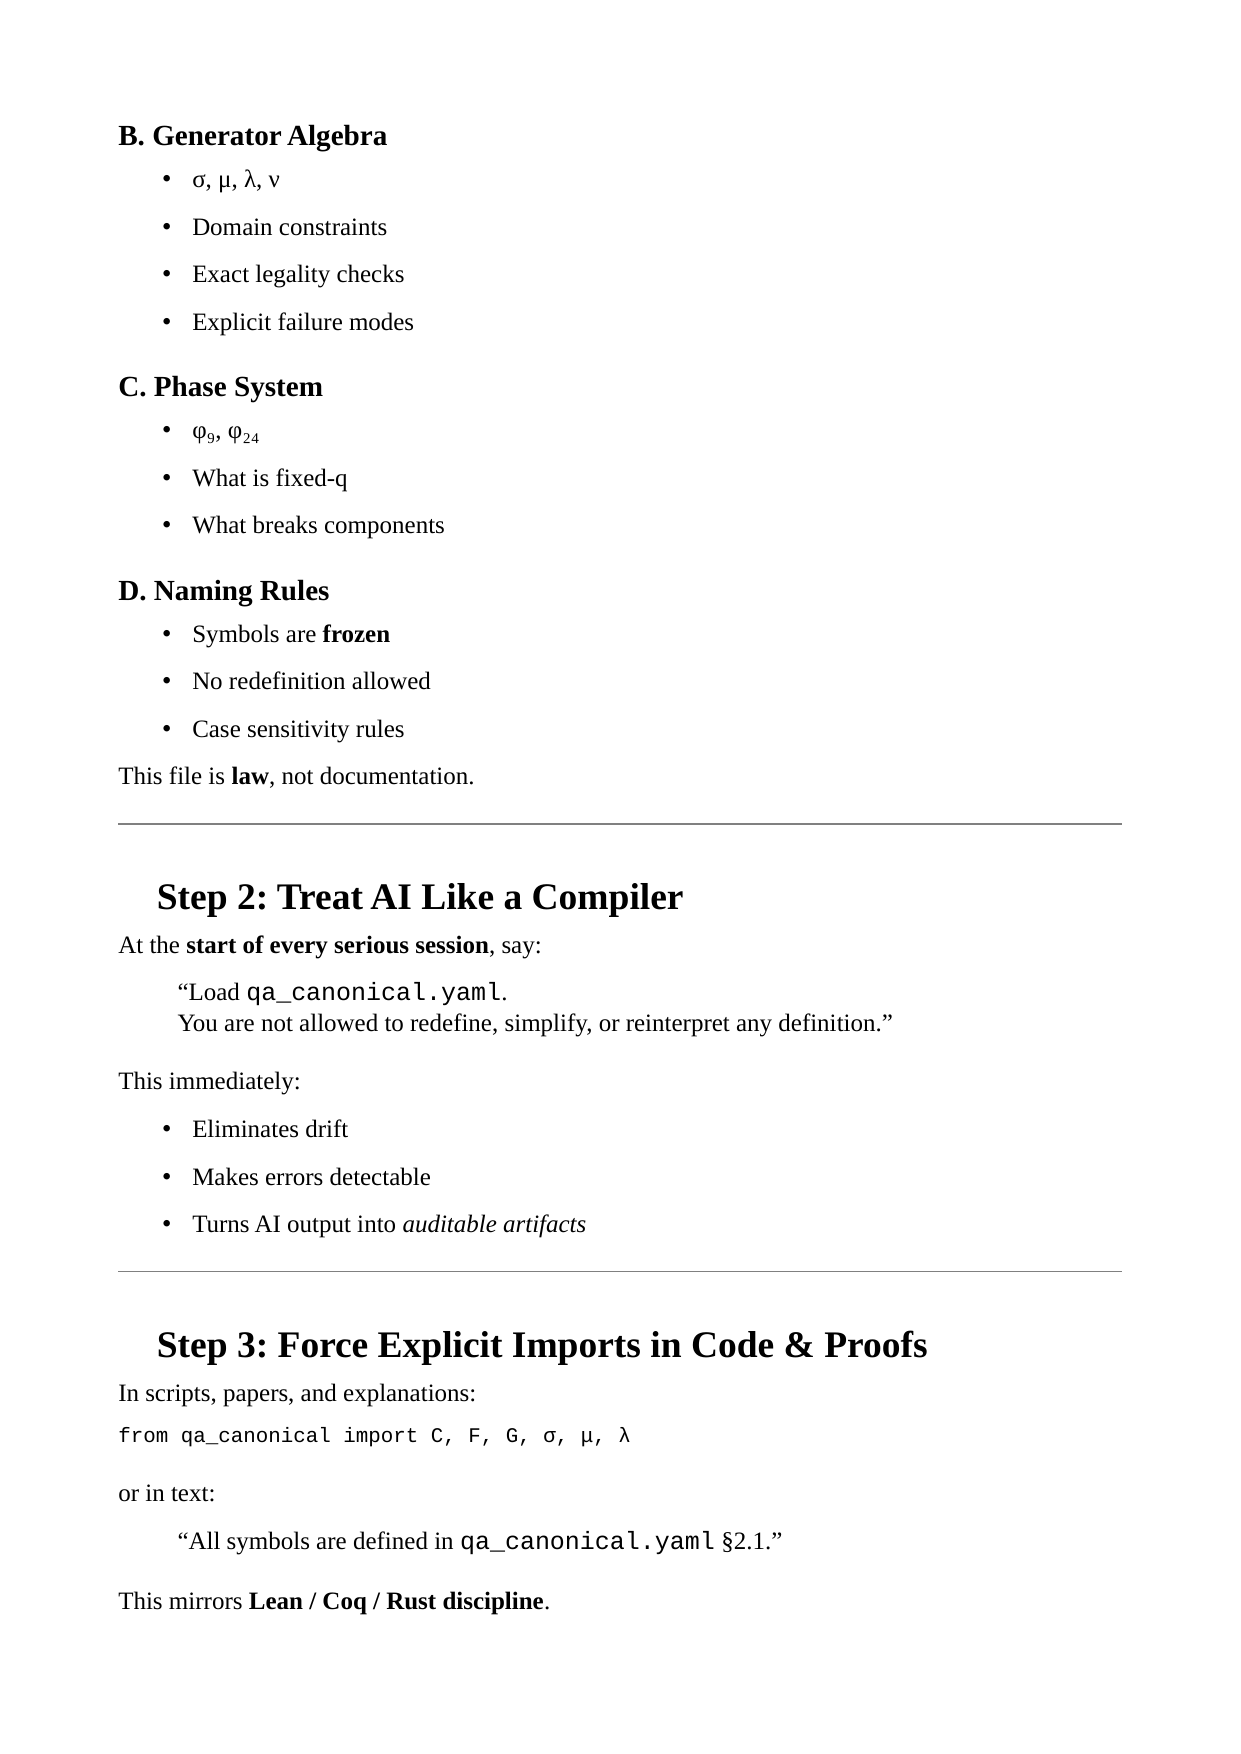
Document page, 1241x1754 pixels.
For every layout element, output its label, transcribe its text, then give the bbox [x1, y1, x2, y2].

subtitle C. Phase System [118, 369, 1122, 403]
subtitle 🔌 Step 2: Treat AI Like a Compiler [118, 874, 1122, 917]
text At the start of every serious session, say: [118, 930, 1122, 958]
text In scripts, papers, and explanations: [118, 1378, 1122, 1406]
list Explicit failure modes [162, 307, 1122, 336]
list Turns AI output into auditable artifacts [162, 1209, 1122, 1238]
list Domain constraints [162, 212, 1122, 241]
text from qa_canonical import C, F, G, σ, μ, λ [118, 1425, 1122, 1449]
list Makes errors detectable [162, 1162, 1122, 1190]
text This mirrors Lean / Coq / Rust discipline. [118, 1586, 1122, 1615]
subtitle 🧪 Step 3: Force Explicit Imports in Code & Proofs [118, 1322, 1122, 1365]
text “Load qa_canonical.yaml. You are not allowed to redefine, simplify, or reinterpret any definition.” [177, 977, 1063, 1037]
subtitle D. Naming Rules [118, 573, 1122, 606]
list φ₉, φ₂₄ [162, 415, 1122, 444]
list No redefinition allowed [162, 666, 1122, 695]
list Exact legality checks [162, 259, 1122, 288]
list Case sensitivity rules [162, 714, 1122, 743]
text This file is law, not documentation. [118, 761, 1122, 790]
list σ, μ, λ, ν [162, 164, 1122, 193]
text This immediately: [118, 1066, 1122, 1095]
list What breaks components [162, 510, 1122, 539]
text “All symbols are defined in qa_canonical.yaml §2.1.” [177, 1526, 1063, 1557]
subtitle B. Generator Algebra [118, 118, 1122, 152]
list Symbols are frozen [162, 619, 1122, 647]
list Eliminates drift [162, 1114, 1122, 1143]
list What is fixed-q [162, 463, 1122, 492]
text or in text: [118, 1478, 1122, 1507]
